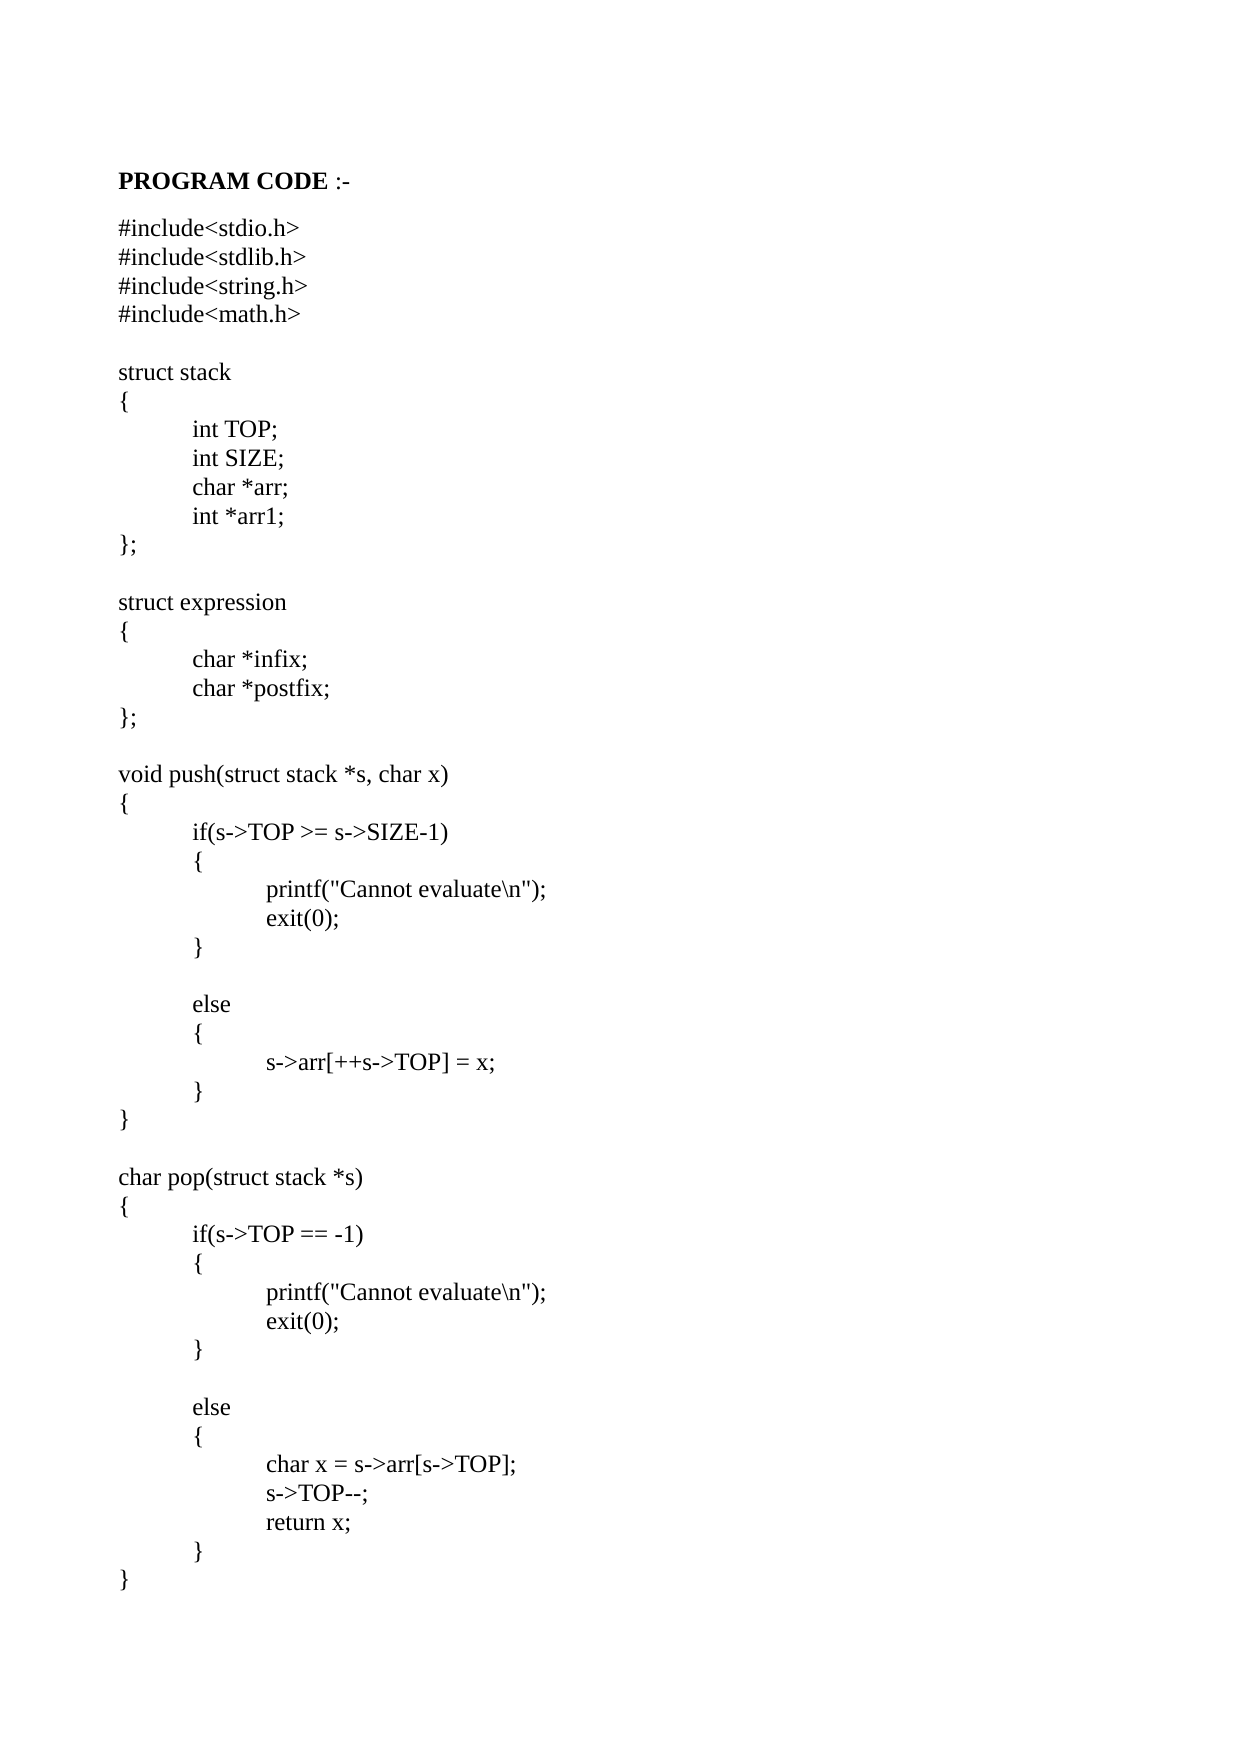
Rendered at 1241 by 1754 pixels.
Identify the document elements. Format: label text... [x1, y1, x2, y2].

text if(s->TOP >= s->SIZE-1) [118, 817, 1122, 846]
text int TOP; [118, 414, 1122, 443]
text int SIZE; [118, 443, 1122, 472]
text char x = s->arr[s->TOP]; [118, 1449, 1122, 1478]
text { [118, 846, 1122, 874]
text PROGRAM CODE :- [118, 166, 1122, 194]
text { [118, 1248, 1122, 1277]
text } [118, 1104, 1122, 1133]
text s->arr[++s->TOP] = x; [118, 1047, 1122, 1076]
text #include<string.h> [118, 271, 1122, 299]
text } [118, 1536, 1122, 1564]
text s->TOP--; [118, 1478, 1122, 1507]
text } [118, 1564, 1122, 1593]
text printf("Cannot evaluate\n"); [118, 874, 1122, 903]
text if(s->TOP == -1) [118, 1219, 1122, 1248]
text { [118, 616, 1122, 644]
text printf("Cannot evaluate\n"); [118, 1277, 1122, 1306]
text else [118, 989, 1122, 1018]
text { [118, 1191, 1122, 1219]
text char *arr; [118, 472, 1122, 501]
text char pop(struct stack *s) [118, 1162, 1122, 1191]
text { [118, 788, 1122, 817]
text #include<stdio.h> [118, 213, 1122, 242]
text { [118, 1018, 1122, 1047]
text } [118, 1334, 1122, 1363]
text }; [118, 529, 1122, 558]
text struct stack [118, 357, 1122, 386]
text exit(0); [118, 1306, 1122, 1334]
text void push(struct stack *s, char x) [118, 759, 1122, 788]
text } [118, 932, 1122, 961]
text int *arr1; [118, 501, 1122, 529]
text else [118, 1392, 1122, 1421]
text #include<stdlib.h> [118, 242, 1122, 271]
text { [118, 1421, 1122, 1449]
text }; [118, 702, 1122, 731]
text #include<math.h> [118, 299, 1122, 328]
text { [118, 386, 1122, 414]
text } [118, 1076, 1122, 1104]
text struct expression [118, 587, 1122, 616]
text char *postfix; [118, 673, 1122, 702]
text char *infix; [118, 644, 1122, 673]
text return x; [118, 1507, 1122, 1536]
text exit(0); [118, 903, 1122, 932]
